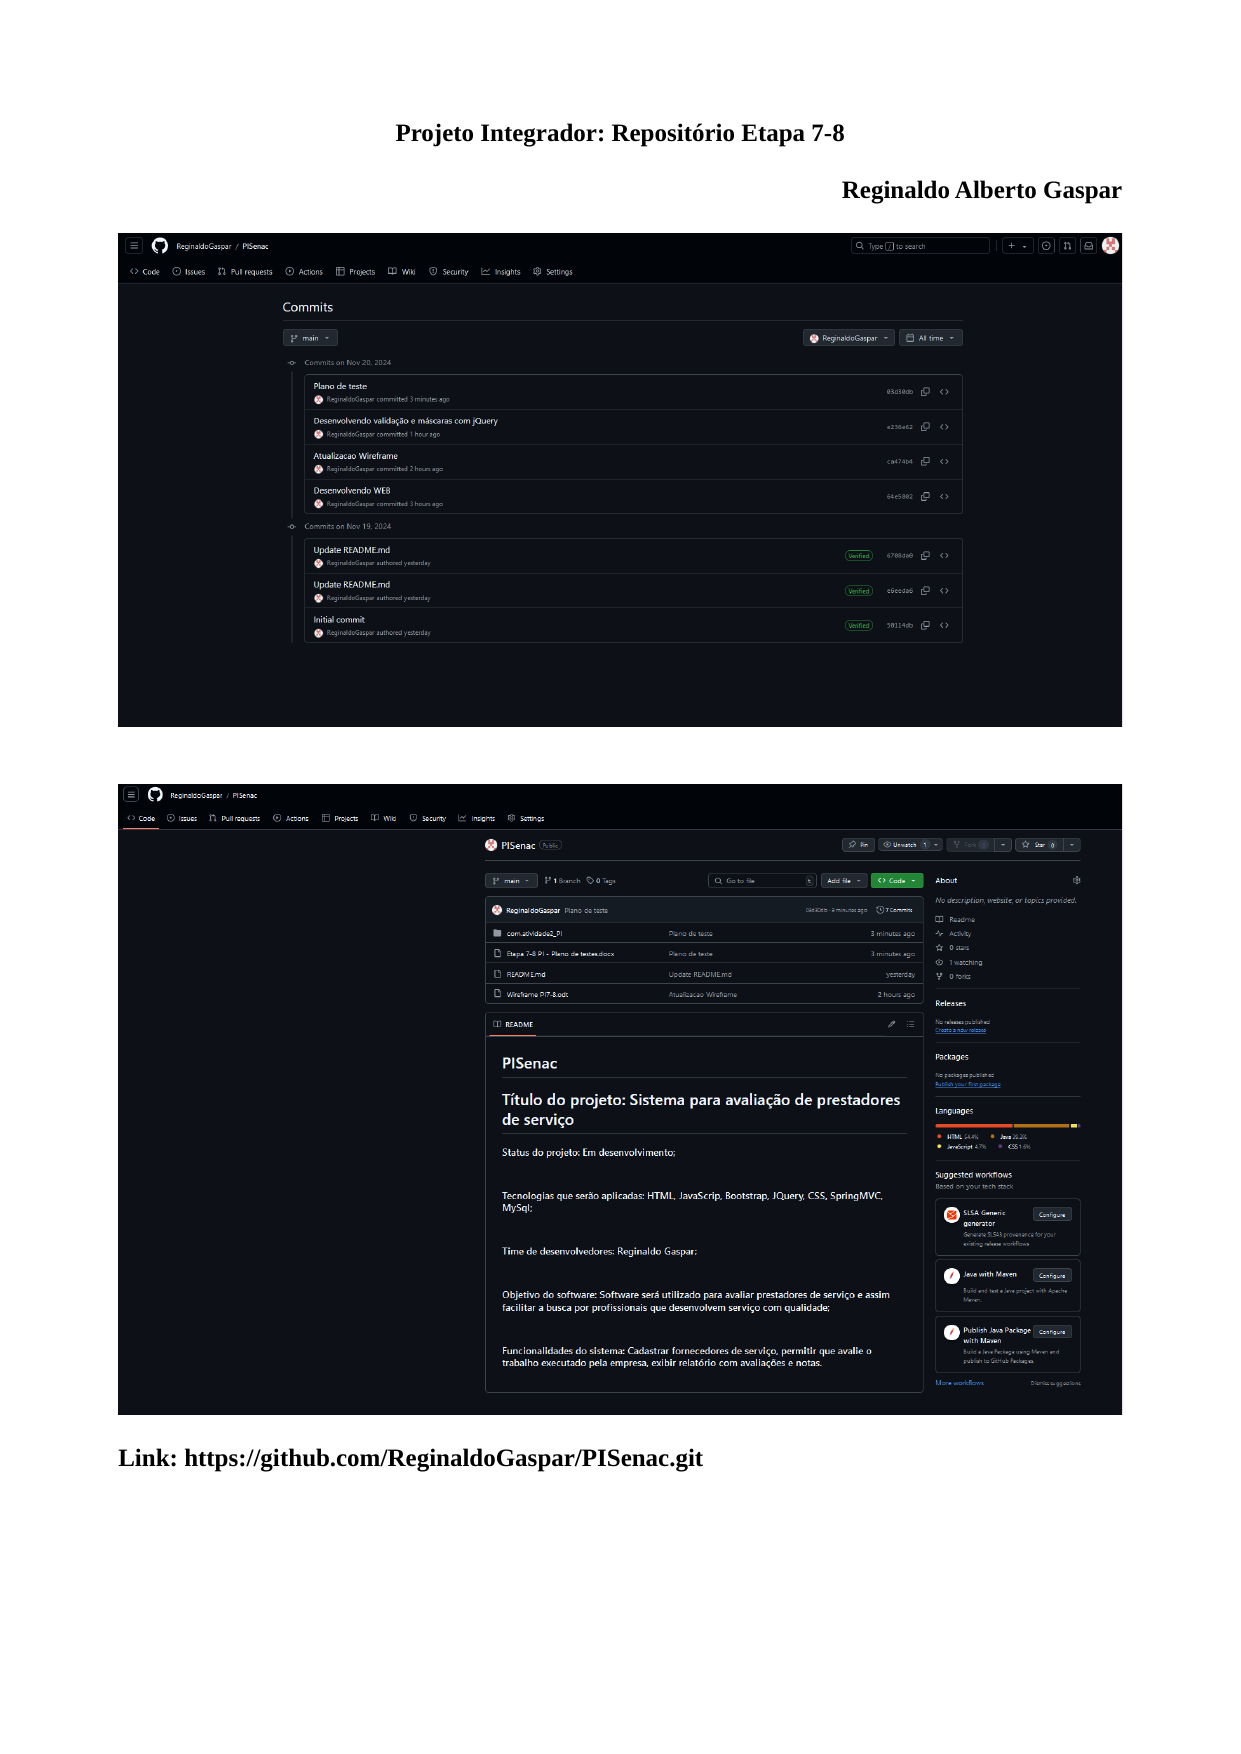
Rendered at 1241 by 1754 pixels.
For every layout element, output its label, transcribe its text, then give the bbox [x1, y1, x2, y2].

picture [118, 233, 1123, 727]
text Link: https://github.com/ReginaldoGaspar/PISenac.git [118, 1443, 1122, 1472]
text Reginaldo Alberto Gaspar [118, 176, 1122, 204]
text Projeto Integrador: Repositório Etapa 7-8 [118, 118, 1122, 147]
picture [118, 784, 1123, 1415]
